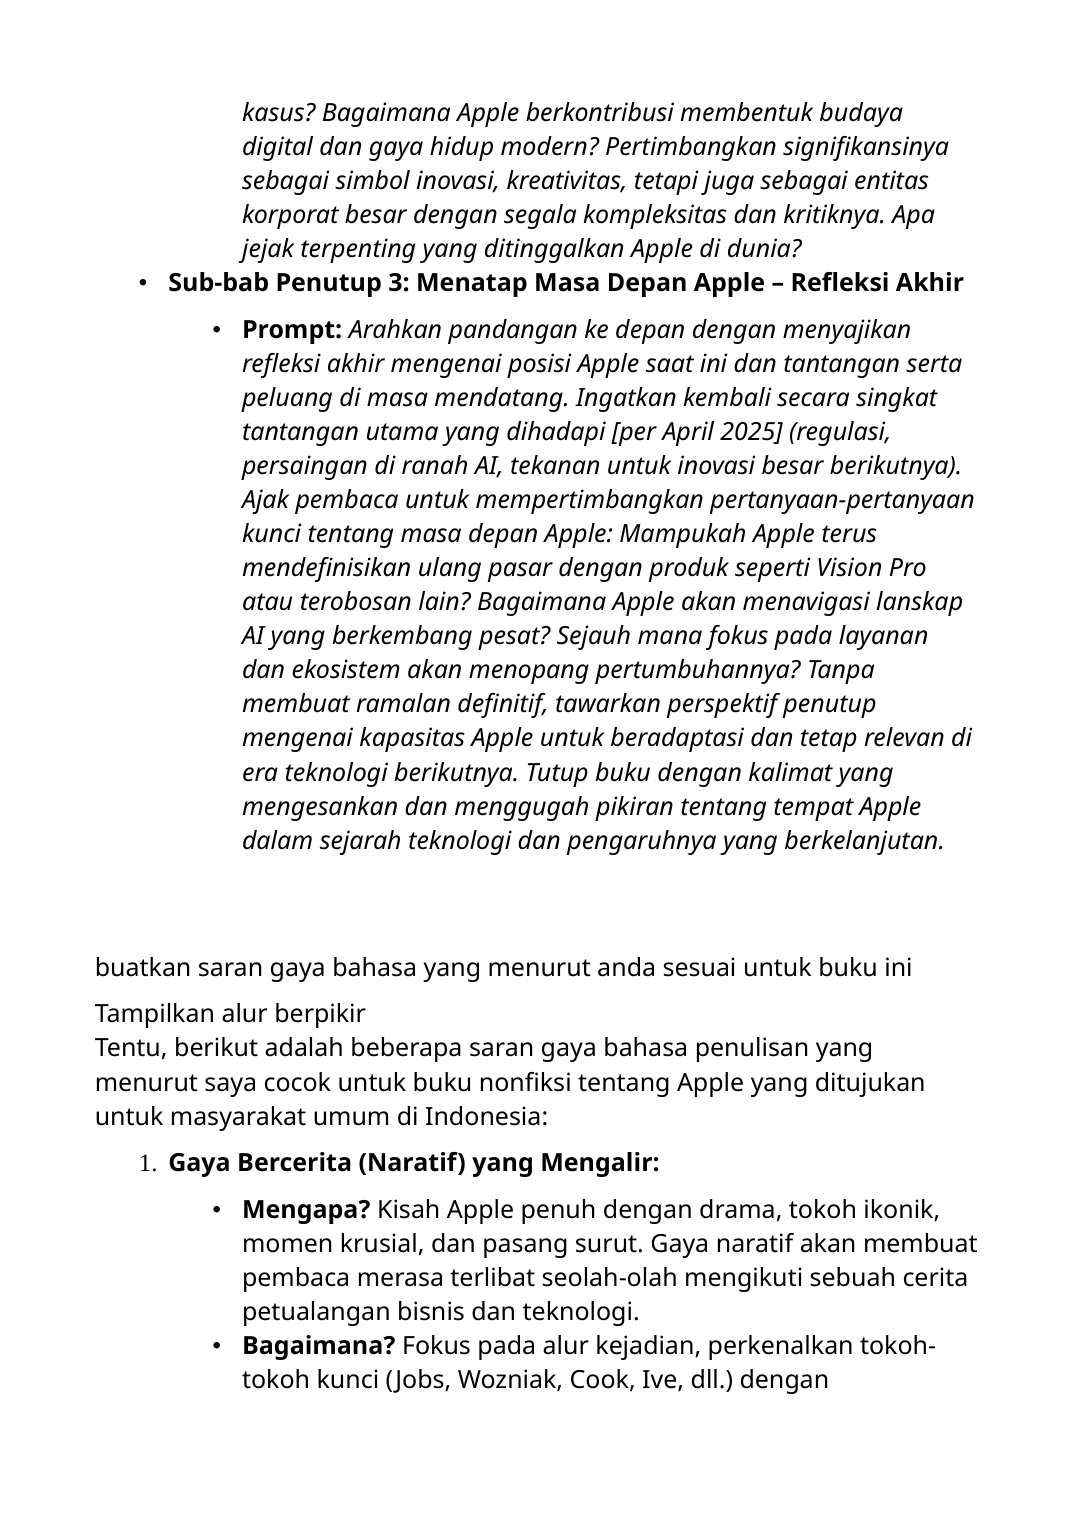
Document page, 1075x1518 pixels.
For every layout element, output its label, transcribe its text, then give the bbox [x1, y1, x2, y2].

list kasus? Bagaimana Apple berkontribusi membentuk budaya digital dan gaya hidup modern? Pertimbangkan signifikansinya sebagai simbol inovasi, kreativitas, tetapi juga sebagai entitas korporat besar dengan segala kompleksitas dan kritiknya. Apa jejak terpenting yang ditinggalkan Apple di dunia? [212, 94, 980, 265]
list Bagaimana? Fokus pada alur kejadian, perkenalkan tokoh-tokoh kunci (Jobs, Wozniak, Cook, Ive, dll.) dengan [212, 1328, 980, 1396]
text buatkan saran gaya bahasa yang menurut anda sesuai untuk buku ini [94, 949, 980, 983]
list Gaya Bercerita (Naratif) yang Mengalir: [139, 1145, 980, 1179]
list Sub-bab Penutup 3: Menatap Masa Depan Apple – Refleksi Akhir [139, 265, 980, 299]
list Mengapa? Kisah Apple penuh dengan drama, tokoh ikonik, momen krusial, dan pasang surut. Gaya naratif akan membuat pembaca merasa terlibat seolah-olah mengikuti sebuah cerita petualangan bisnis dan teknologi. [212, 1191, 980, 1328]
text Tentu, berikut adalah beberapa saran gaya bahasa penulisan yang menurut saya cocok untuk buku nonfiksi tentang Apple yang ditujukan untuk masyarakat umum di Indonesia: [94, 1030, 980, 1132]
text Tampilkan alur berpikir [94, 996, 980, 1030]
list Prompt: Arahkan pandangan ke depan dengan menyajikan refleksi akhir mengenai posisi Apple saat ini dan tantangan serta peluang di masa mendatang. Ingatkan kembali secara singkat tantangan utama yang dihadapi [per April 2025] (regulasi, persaingan di ranah AI, tekanan untuk inovasi besar berikutnya). Ajak pembaca untuk mempertimbangkan pertanyaan-pertanyaan kunci tentang masa depan Apple: Mampukah Apple terus mendefinisikan ulang pasar dengan produk seperti Vision Pro atau terobosan lain? Bagaimana Apple akan menavigasi lanskap AI yang berkembang pesat? Sejauh mana fokus pada layanan dan ekosistem akan menopang pertumbuhannya? Tanpa membuat ramalan definitif, tawarkan perspektif penutup mengenai kapasitas Apple untuk beradaptasi dan tetap relevan di era teknologi berikutnya. Tutup buku dengan kalimat yang mengesankan dan menggugah pikiran tentang tempat Apple dalam sejarah teknologi dan pengaruhnya yang berkelanjutan. [212, 311, 980, 856]
